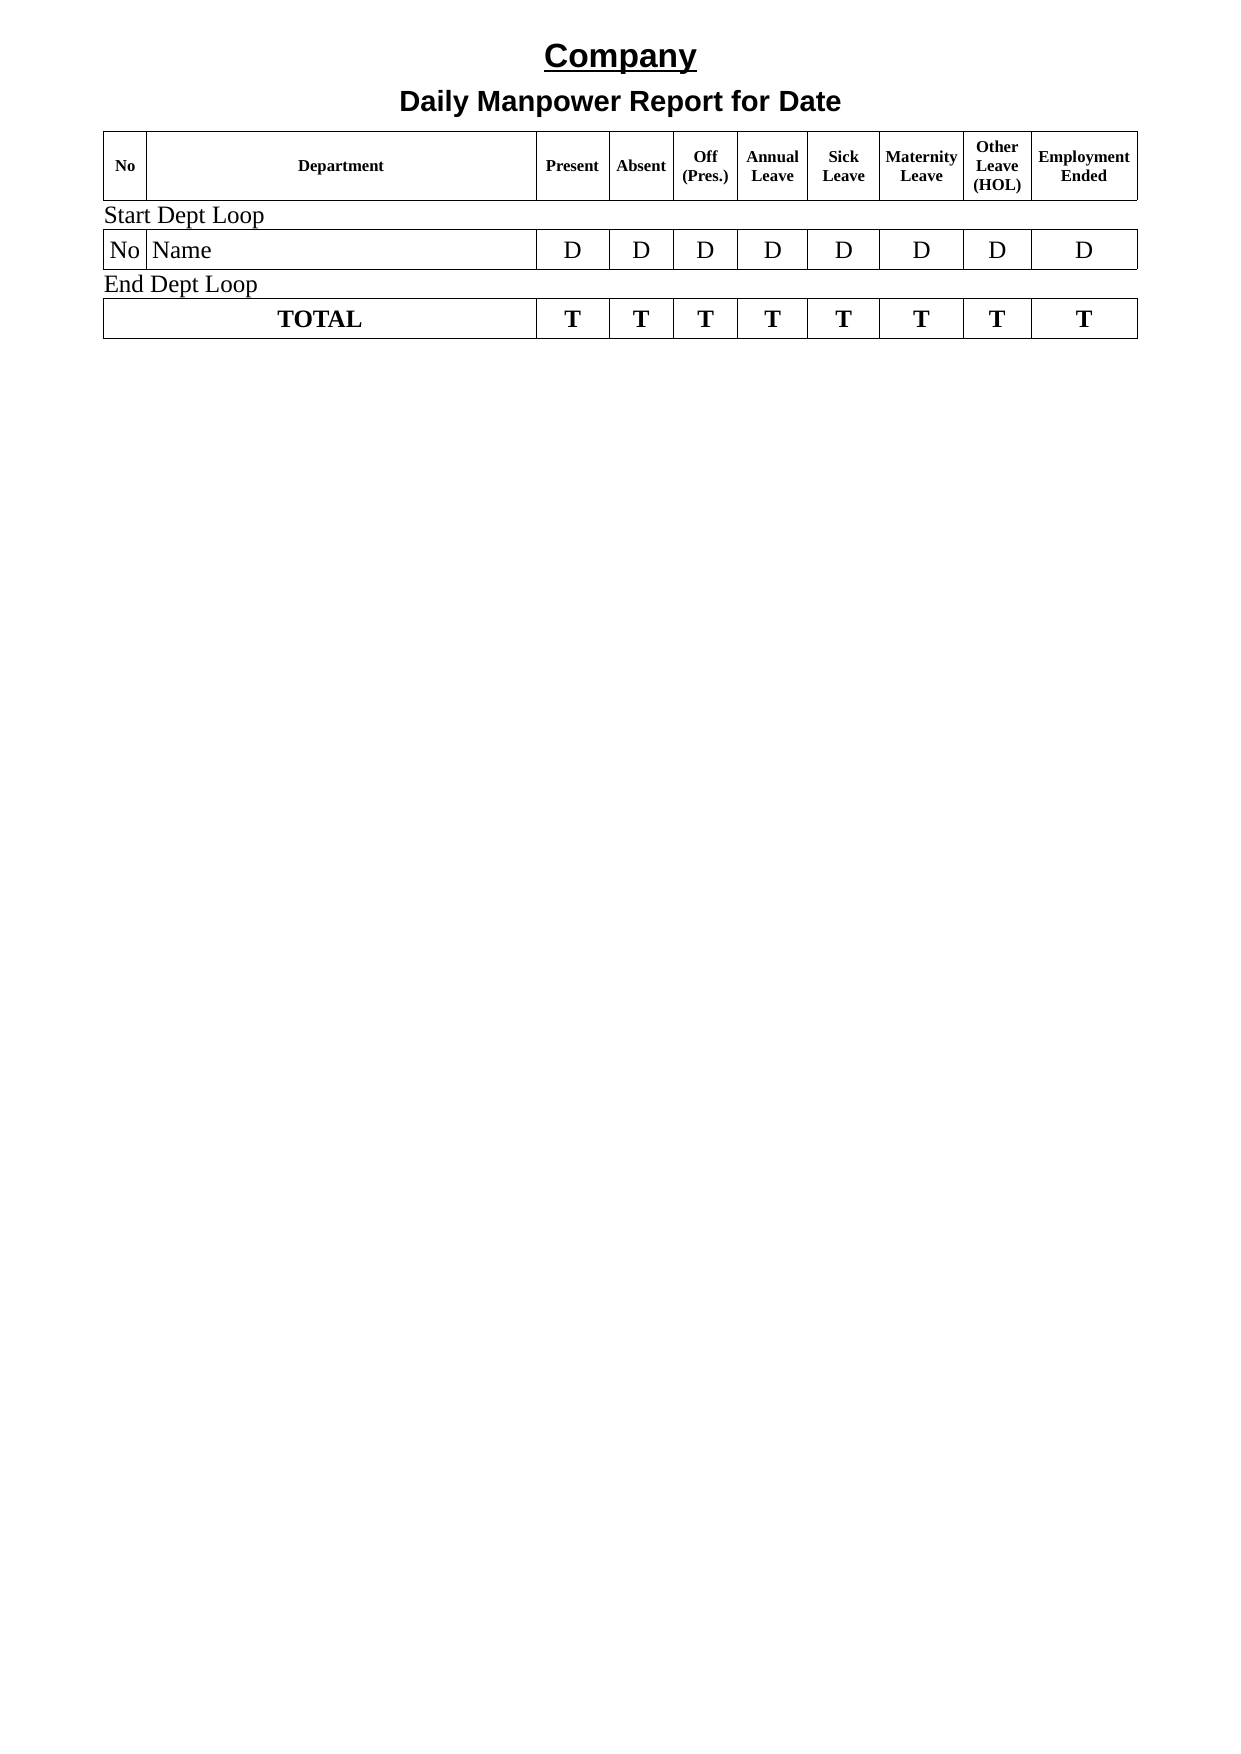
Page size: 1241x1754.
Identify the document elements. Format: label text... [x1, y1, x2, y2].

table_header Name [147, 230, 536, 269]
table_header D [880, 230, 963, 269]
table_header D [1032, 230, 1137, 269]
table_header Absent [610, 132, 673, 200]
table_header D [738, 230, 807, 269]
table_header Annual Leave [738, 132, 807, 200]
table_header T [738, 299, 807, 338]
table_header T [1032, 299, 1137, 338]
table_header Sick Leave [808, 132, 879, 200]
table_header T [537, 299, 609, 338]
table_header D [537, 230, 609, 269]
table_header D [674, 230, 737, 269]
table_header Department [147, 132, 536, 200]
table_header TOTAL [104, 299, 536, 338]
table_header Employment Ended [1032, 132, 1137, 200]
table_header Off (Pres.) [674, 132, 737, 200]
table_header Present [537, 132, 609, 200]
table_header No [104, 230, 146, 269]
text Start Dept Loop [103, 201, 1137, 229]
table_header D [964, 230, 1031, 269]
text End Dept Loop [103, 270, 1137, 298]
table_header Other Leave (HOL) [964, 132, 1031, 200]
table_header T [880, 299, 963, 338]
table_header T [964, 299, 1031, 338]
table_header T [610, 299, 673, 338]
table_header D [610, 230, 673, 269]
table_header No [104, 132, 146, 200]
table_header T [674, 299, 737, 338]
table_header T [808, 299, 879, 338]
table_header Maternity Leave [880, 132, 963, 200]
table_header D [808, 230, 879, 269]
